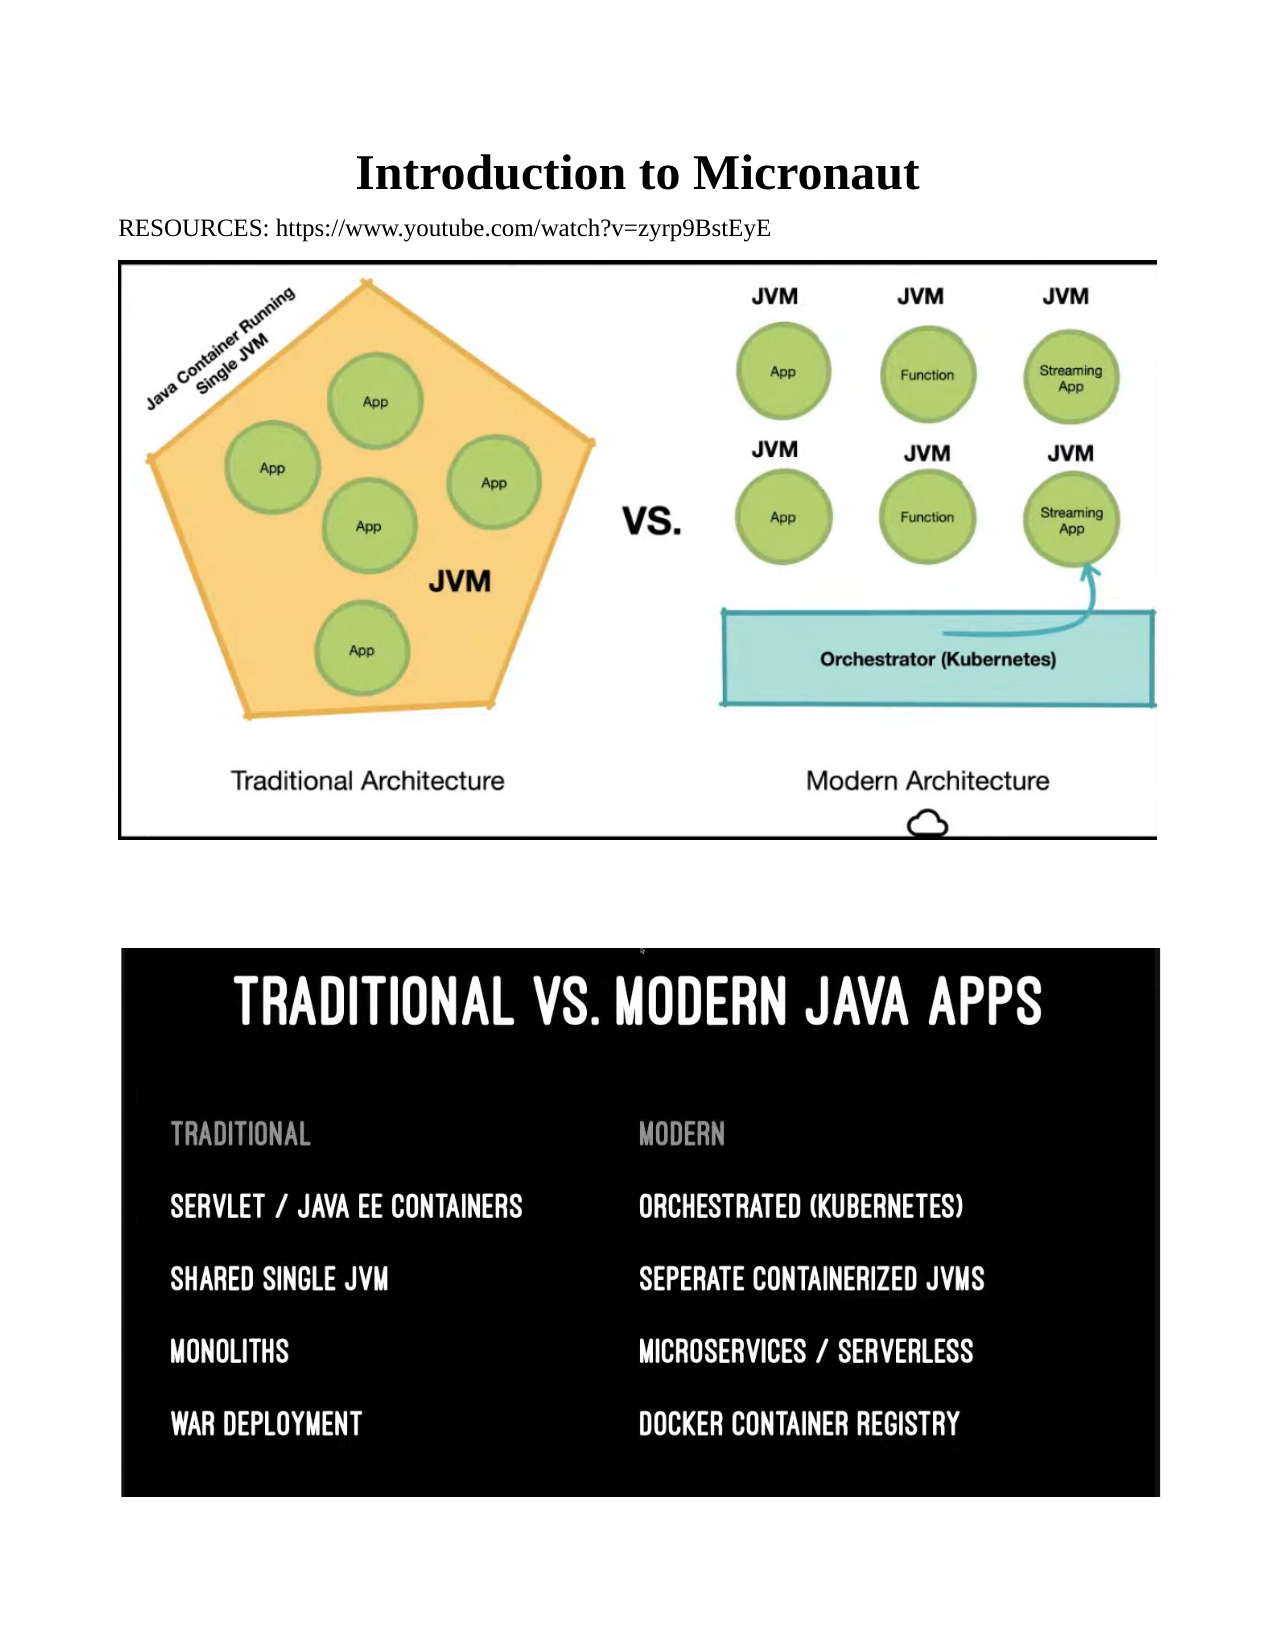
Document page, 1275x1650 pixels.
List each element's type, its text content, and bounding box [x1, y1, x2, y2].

text RESOURCES: https://www.youtube.com/watch?v=zyrp9BstEyE [118, 213, 1157, 242]
picture [118, 260, 1157, 840]
picture [121, 948, 1161, 1497]
subtitle Introduction to Micronaut [118, 143, 1157, 201]
